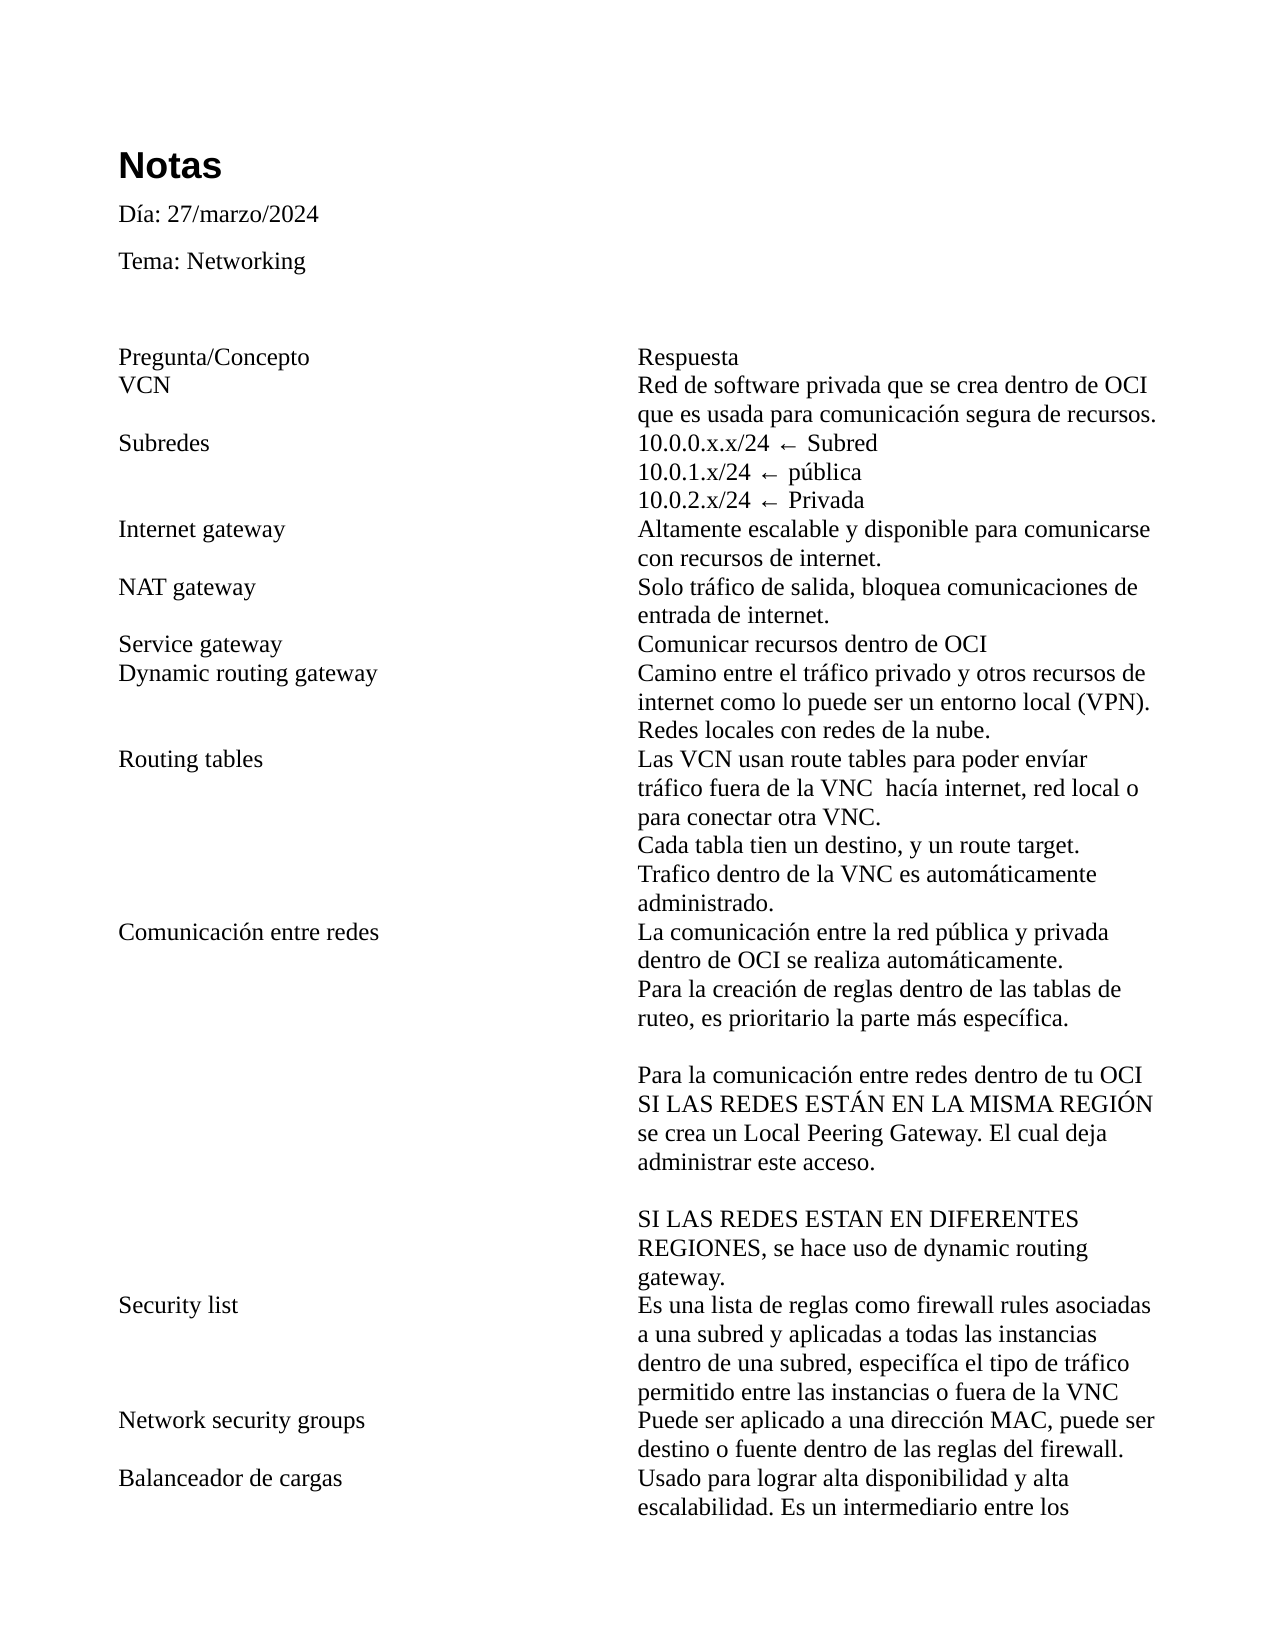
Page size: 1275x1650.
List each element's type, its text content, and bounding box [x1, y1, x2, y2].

table_cell NAT gateway [118, 572, 637, 629]
table_cell Red de software privada que se crea dentro de OCI que es usada para comunicación segura de recursos. [638, 370, 1157, 428]
table_header Pregunta/Concepto [118, 342, 637, 370]
table_header Respuesta [638, 342, 1157, 370]
table_cell Usado para lograr alta disponibilidad y alta escalabilidad. Es un intermediario entre los [638, 1463, 1157, 1520]
table_cell Solo tráfico de salida, bloquea comunicaciones de entrada de internet. [638, 572, 1157, 629]
table_cell Service gateway [118, 629, 637, 658]
subtitle Notas [118, 143, 1157, 186]
table_cell Altamente escalable y disponible para comunicarse con recursos de internet. [638, 514, 1157, 572]
table_cell Security list [118, 1290, 637, 1405]
table_cell Comunicar recursos dentro de OCI [638, 629, 1157, 658]
table_cell Balanceador de cargas [118, 1463, 637, 1520]
table_cell Comunicación entre redes [118, 917, 637, 1290]
table_cell Camino entre el tráfico privado y otros recursos de internet como lo puede ser un entorno local (VPN). Redes locales con redes de la nube. [638, 658, 1157, 744]
table_cell Internet gateway [118, 514, 637, 572]
table_cell Puede ser aplicado a una dirección MAC, puede ser destino o fuente dentro de las reglas del firewall. [638, 1405, 1157, 1463]
table_cell La comunicación entre la red pública y privada dentro de OCI se realiza automáticamente. Para la creación de reglas dentro de las tablas de ruteo, es prioritario la parte más específica. Para la comunicación entre redes dentro de tu OCI SI LAS REDES ESTÁN EN LA MISMA REGIÓN se crea un Local Peering Gateway. El cual deja administrar este acceso. SI LAS REDES ESTAN EN DIFERENTES REGIONES, se hace uso de dynamic routing gateway. [638, 917, 1157, 1290]
table_cell VCN [118, 370, 637, 428]
table_cell Network security groups [118, 1405, 637, 1463]
table_cell 10.0.0.x.x/24 ← Subred 10.0.1.x/24 ← pública 10.0.2.x/24 ← Privada [638, 428, 1157, 514]
table_cell Las VCN usan route tables para poder envíar tráfico fuera de la VNC hacía internet, red local o para conectar otra VNC. Cada tabla tien un destino, y un route target. Trafico dentro de la VNC es automáticamente administrado. [638, 744, 1157, 917]
table_cell Dynamic routing gateway [118, 658, 637, 744]
text Tema: Networking [118, 246, 1157, 275]
table_cell Es una lista de reglas como firewall rules asociadas a una subred y aplicadas a todas las instancias dentro de una subred, especifíca el tipo de tráfico permitido entre las instancias o fuera de la VNC [638, 1290, 1157, 1405]
table_cell Subredes [118, 428, 637, 514]
text Día: 27/marzo/2024 [118, 199, 1157, 227]
table_cell Routing tables [118, 744, 637, 917]
